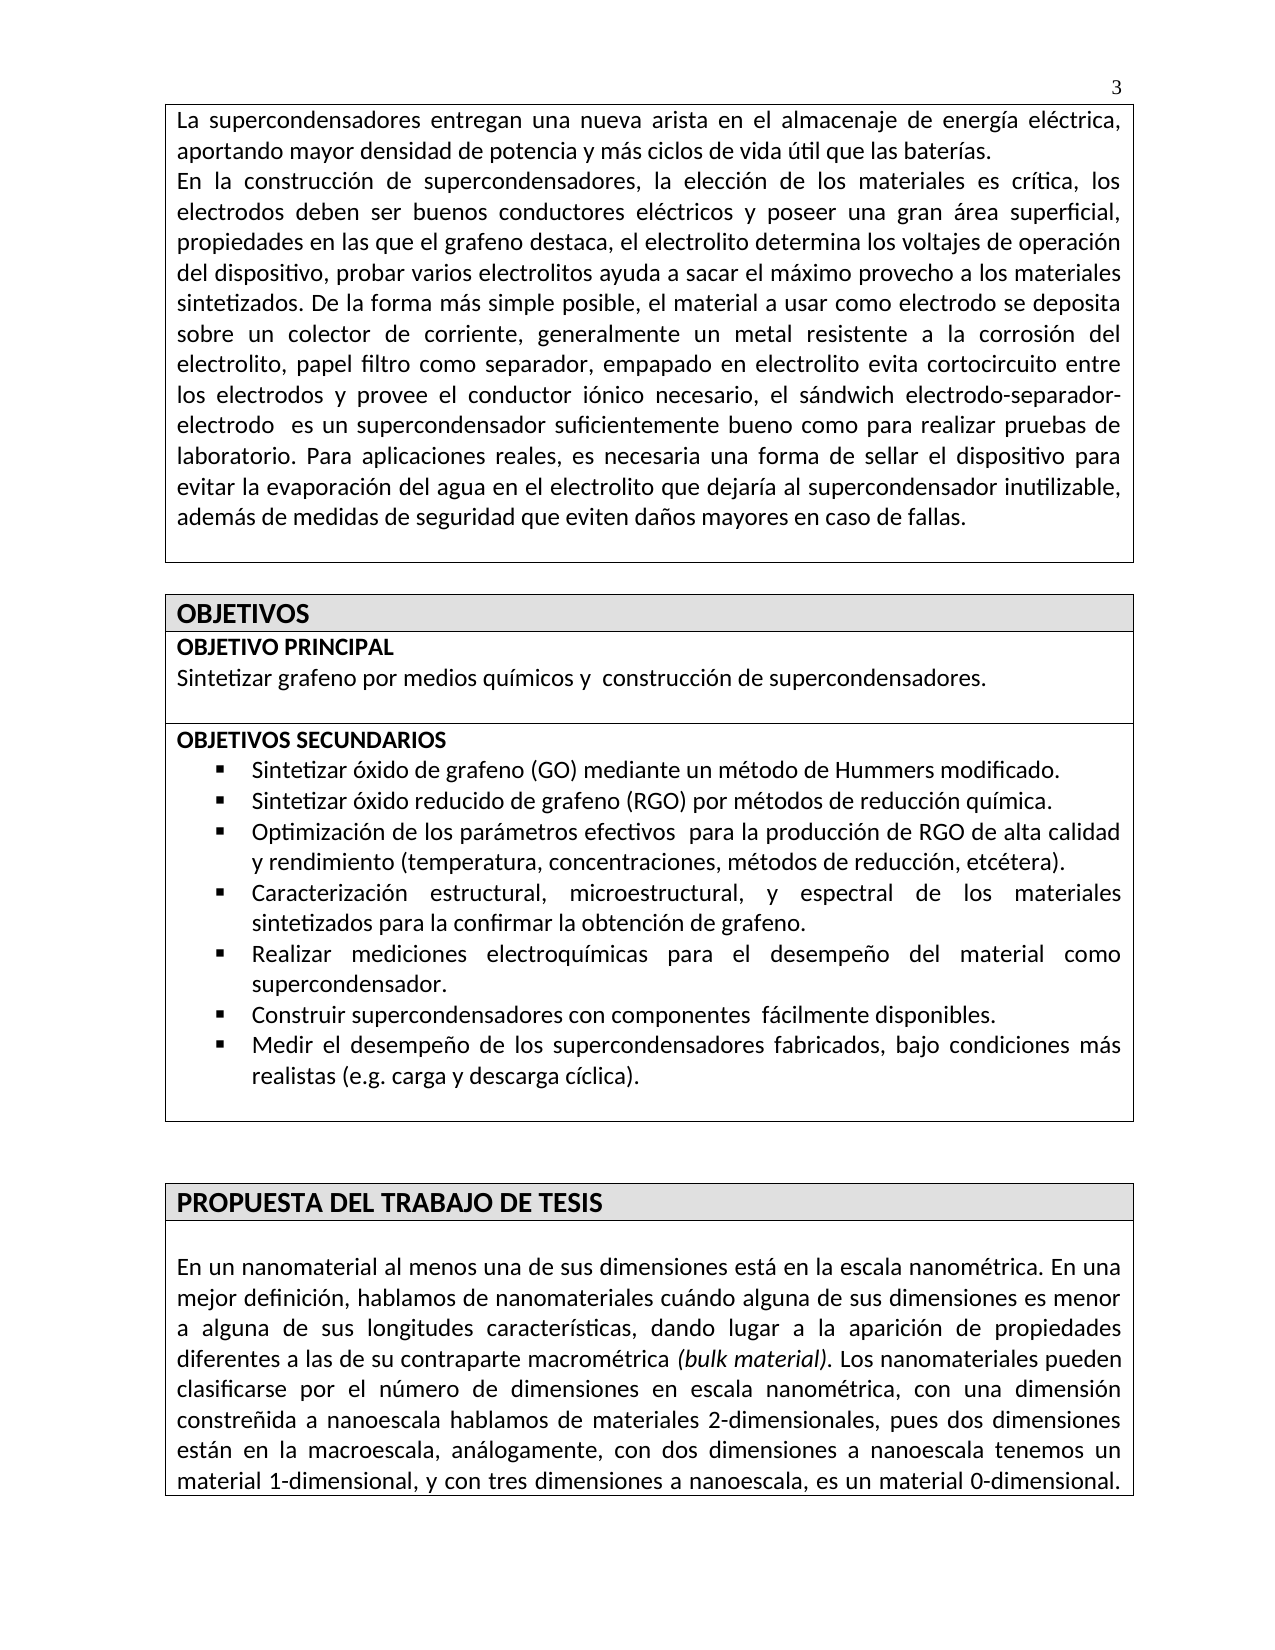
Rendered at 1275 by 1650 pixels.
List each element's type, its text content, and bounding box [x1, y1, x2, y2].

table_cell La supercondensadores entregan una nueva arista en el almacenaje de energía eléctrica, aportando mayor densidad de potencia y más ciclos de vida útil que las baterías. En la construcción de supercondensadores, la elección de los materiales es crítica, los electrodos deben ser buenos conductores eléctricos y poseer una gran área superficial, propiedades en las que el grafeno destaca, el electrolito determina los voltajes de operación del dispositivo, probar varios electrolitos ayuda a sacar el máximo provecho a los materiales sintetizados. De la forma más simple posible, el material a usar como electrodo se deposita sobre un colector de corriente, generalmente un metal resistente a la corrosión del electrolito, papel filtro como separador, empapado en electrolito evita cortocircuito entre los electrodos y provee el conductor iónico necesario, el sándwich electrodo-separador-electrodo es un supercondensador suficientemente bueno como para realizar pruebas de laboratorio. Para aplicaciones reales, es necesaria una forma de sellar el dispositivo para evitar la evaporación del agua en el electrolito que dejaría al supercondensador inutilizable, además de medidas de seguridad que eviten daños mayores en caso de fallas. [166, 105, 1133, 562]
table_cell OBJETIVOS SECUNDARIOS Sintetizar óxido de grafeno (GO) mediante un método de Hummers modificado. Sintetizar óxido reducido de grafeno (RGO) por métodos de reducción química. Optimización de los parámetros efectivos para la producción de RGO de alta calidad y rendimiento (temperatura, concentraciones, métodos de reducción, etcétera). Caracterización estructural, microestructural, y espectral de los materiales sintetizados para la confirmar la obtención de grafeno. Realizar mediciones electroquímicas para el desempeño del material como supercondensador. Construir supercondensadores con componentes fácilmente disponibles. Medir el desempeño de los supercondensadores fabricados, bajo condiciones más realistas (e.g. carga y descarga cíclica). [166, 724, 1133, 1121]
table_header OBJETIVOS [166, 595, 1133, 631]
table_cell OBJETIVO PRINCIPAL Sintetizar grafeno por medios químicos y construcción de supercondensadores. [166, 632, 1133, 723]
table_header PROPUESTA DEL TRABAJO DE TESIS [166, 1184, 1133, 1220]
table_cell En un nanomaterial al menos una de sus dimensiones está en la escala nanométrica. En una mejor definición, hablamos de nanomateriales cuándo alguna de sus dimensiones es menor a alguna de sus longitudes características, dando lugar a la aparición de propiedades diferentes a las de su contraparte macrométrica (bulk material). Los nanomateriales pueden clasificarse por el número de dimensiones en escala nanométrica, con una dimensión constreñida a nanoescala hablamos de materiales 2-dimensionales, pues dos dimensiones están en la macroescala, análogamente, con dos dimensiones a nanoescala tenemos un material 1-dimensional, y con tres dimensiones a nanoescala, es un material 0-dimensional. [166, 1221, 1133, 1495]
